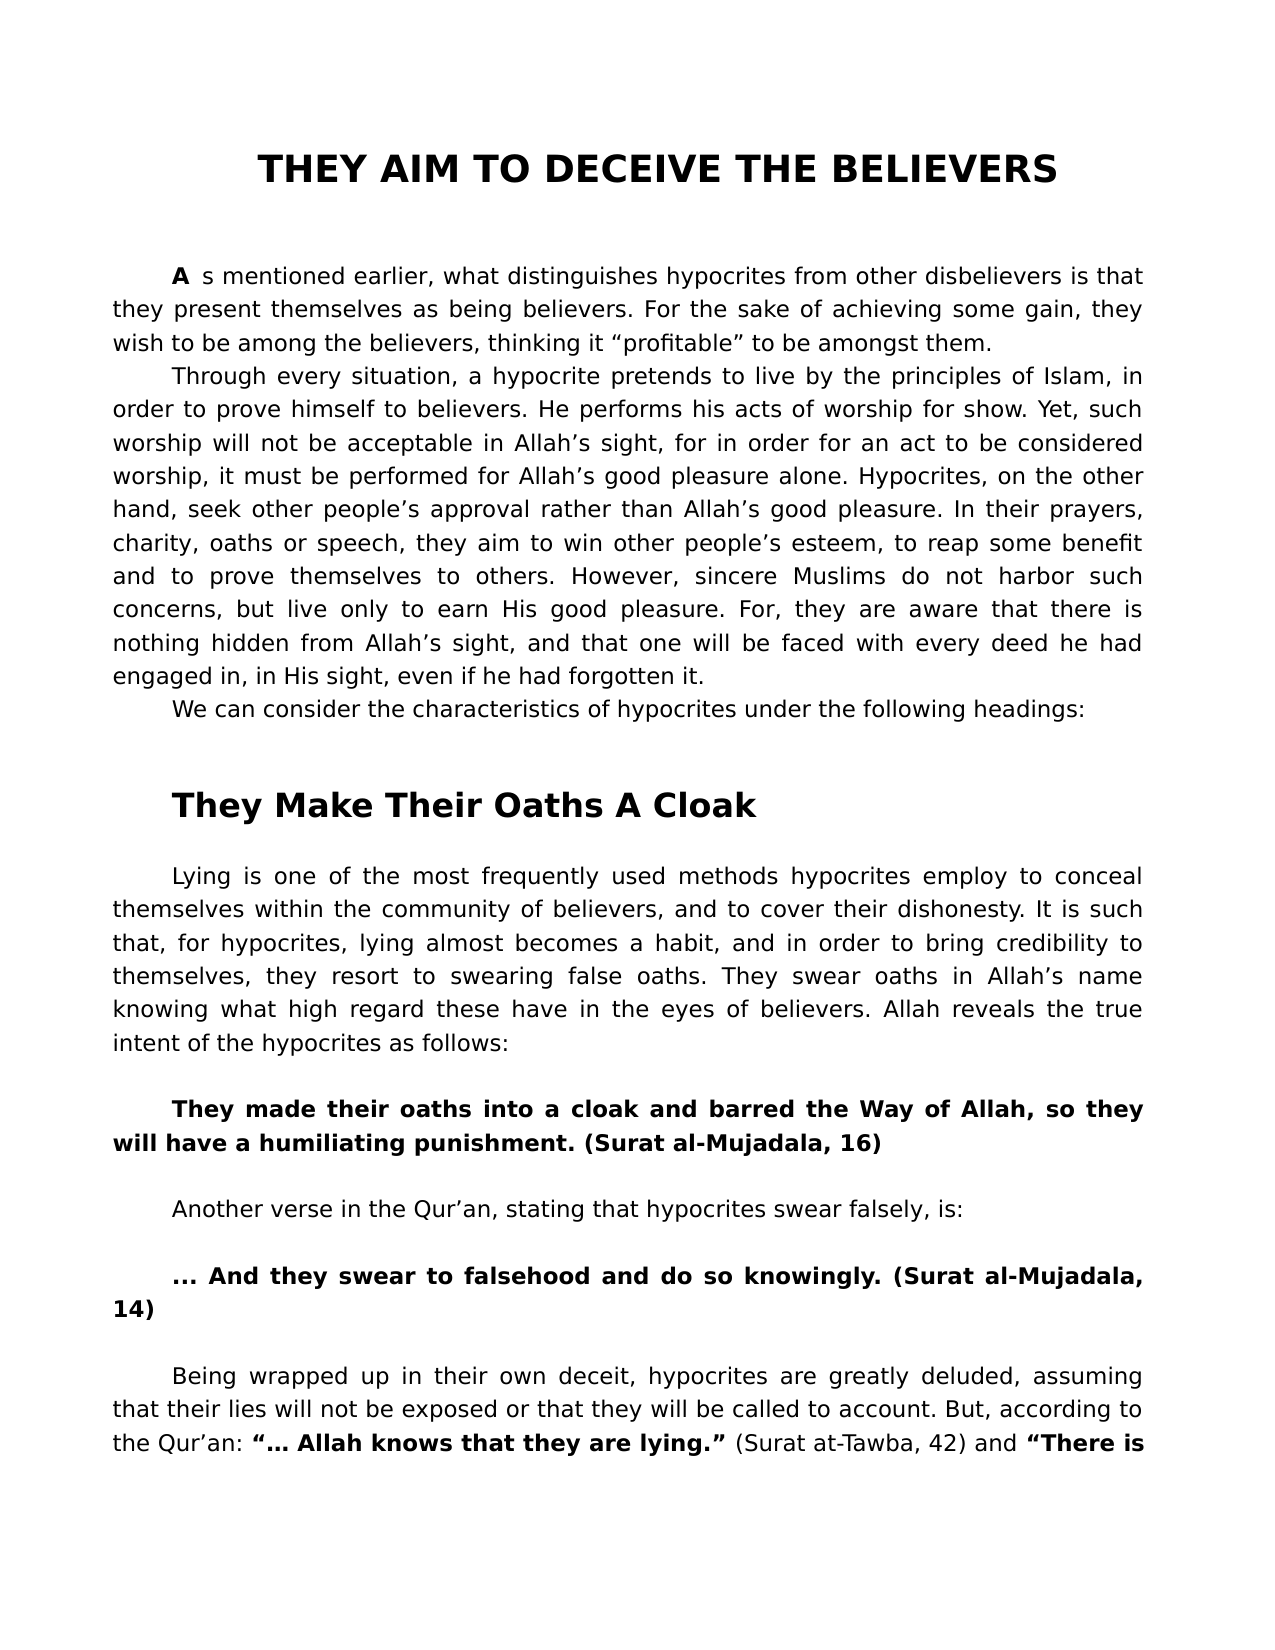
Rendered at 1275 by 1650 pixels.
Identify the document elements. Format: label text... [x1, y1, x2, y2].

text They Make Their Oaths A Cloak [112, 791, 1145, 824]
text We can consider the characteristics of hypocrites under the following headings: [112, 691, 1145, 724]
text Through every situation, a hypocrite pretends to live by the principles of Islam, in order to prove himself to believers. He performs his acts of worship for show. Yet, such worship will not be acceptable in Allah’s sight, for in order for an act to be considered worship, it must be performed for Allah’s good pleasure alone. Hypocrites, on the other hand, seek other people’s approval rather than Allah’s good pleasure. In their prayers, charity, oaths or speech, they aim to win other people’s esteem, to reap some benefit and to prove themselves to others. However, sincere Muslims do not harbor such concerns, but live only to earn His good pleasure. For, they are aware that there is nothing hidden from Allah’s sight, and that one will be faced with every deed he had engaged in, in His sight, even if he had forgotten it. [112, 358, 1145, 691]
text Being wrapped up in their own deceit, hypocrites are greatly deluded, assuming that their lies will not be exposed or that they will be called to account. But, according to the Qur’an: “… Allah knows that they are lying.” (Surat at-Tawba, 42) and “There is [112, 1358, 1145, 1458]
text Lying is one of the most frequently used methods hypocrites employ to conceal themselves within the community of believers, and to cover their dishonesty. It is such that, for hypocrites, lying almost becomes a habit, and in order to bring credibility to themselves, they resort to swearing false oaths. They swear oaths in Allah’s name knowing what high regard these have in the eyes of believers. Allah reveals the true intent of the hypocrites as follows: [112, 858, 1145, 1058]
text As mentioned earlier, what distinguishes hypocrites from other disbelievers is that they present themselves as being believers. For the sake of achieving some gain, they wish to be among the believers, thinking it “profitable” to be amongst them. [112, 258, 1145, 358]
text Another verse in the Qur’an, stating that hypocrites swear falsely, is: [112, 1191, 1145, 1224]
text THEY AIM TO DECEIVE THE BELIEVERS [112, 148, 1145, 191]
text ... And they swear to falsehood and do so knowingly. (Surat al-Mujadala, 14) [112, 1258, 1145, 1324]
text They made their oaths into a cloak and barred the Way of Allah, so they will have a humiliating punishment. (Surat al-Mujadala, 16) [112, 1091, 1145, 1158]
